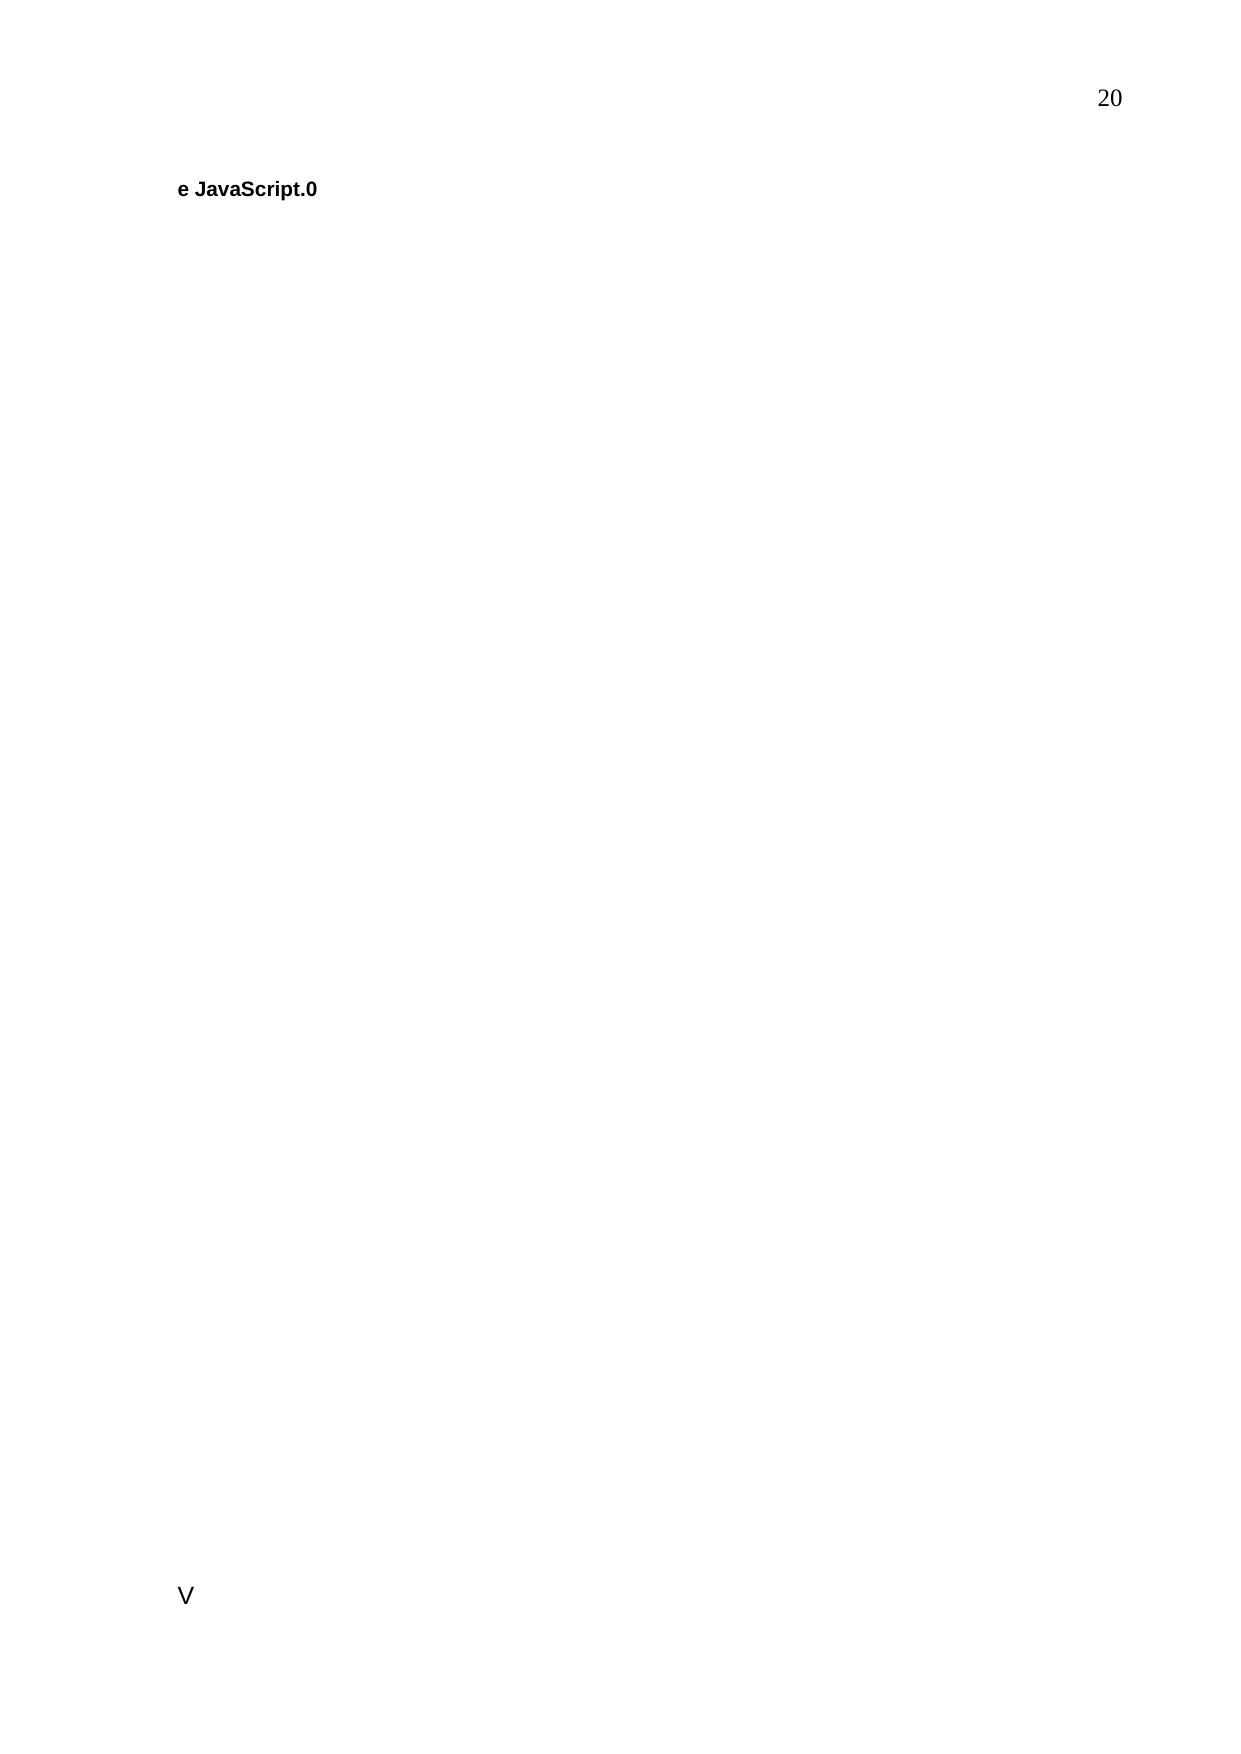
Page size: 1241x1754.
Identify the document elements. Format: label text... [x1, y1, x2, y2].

text e JavaScript.0 [177, 177, 1122, 201]
